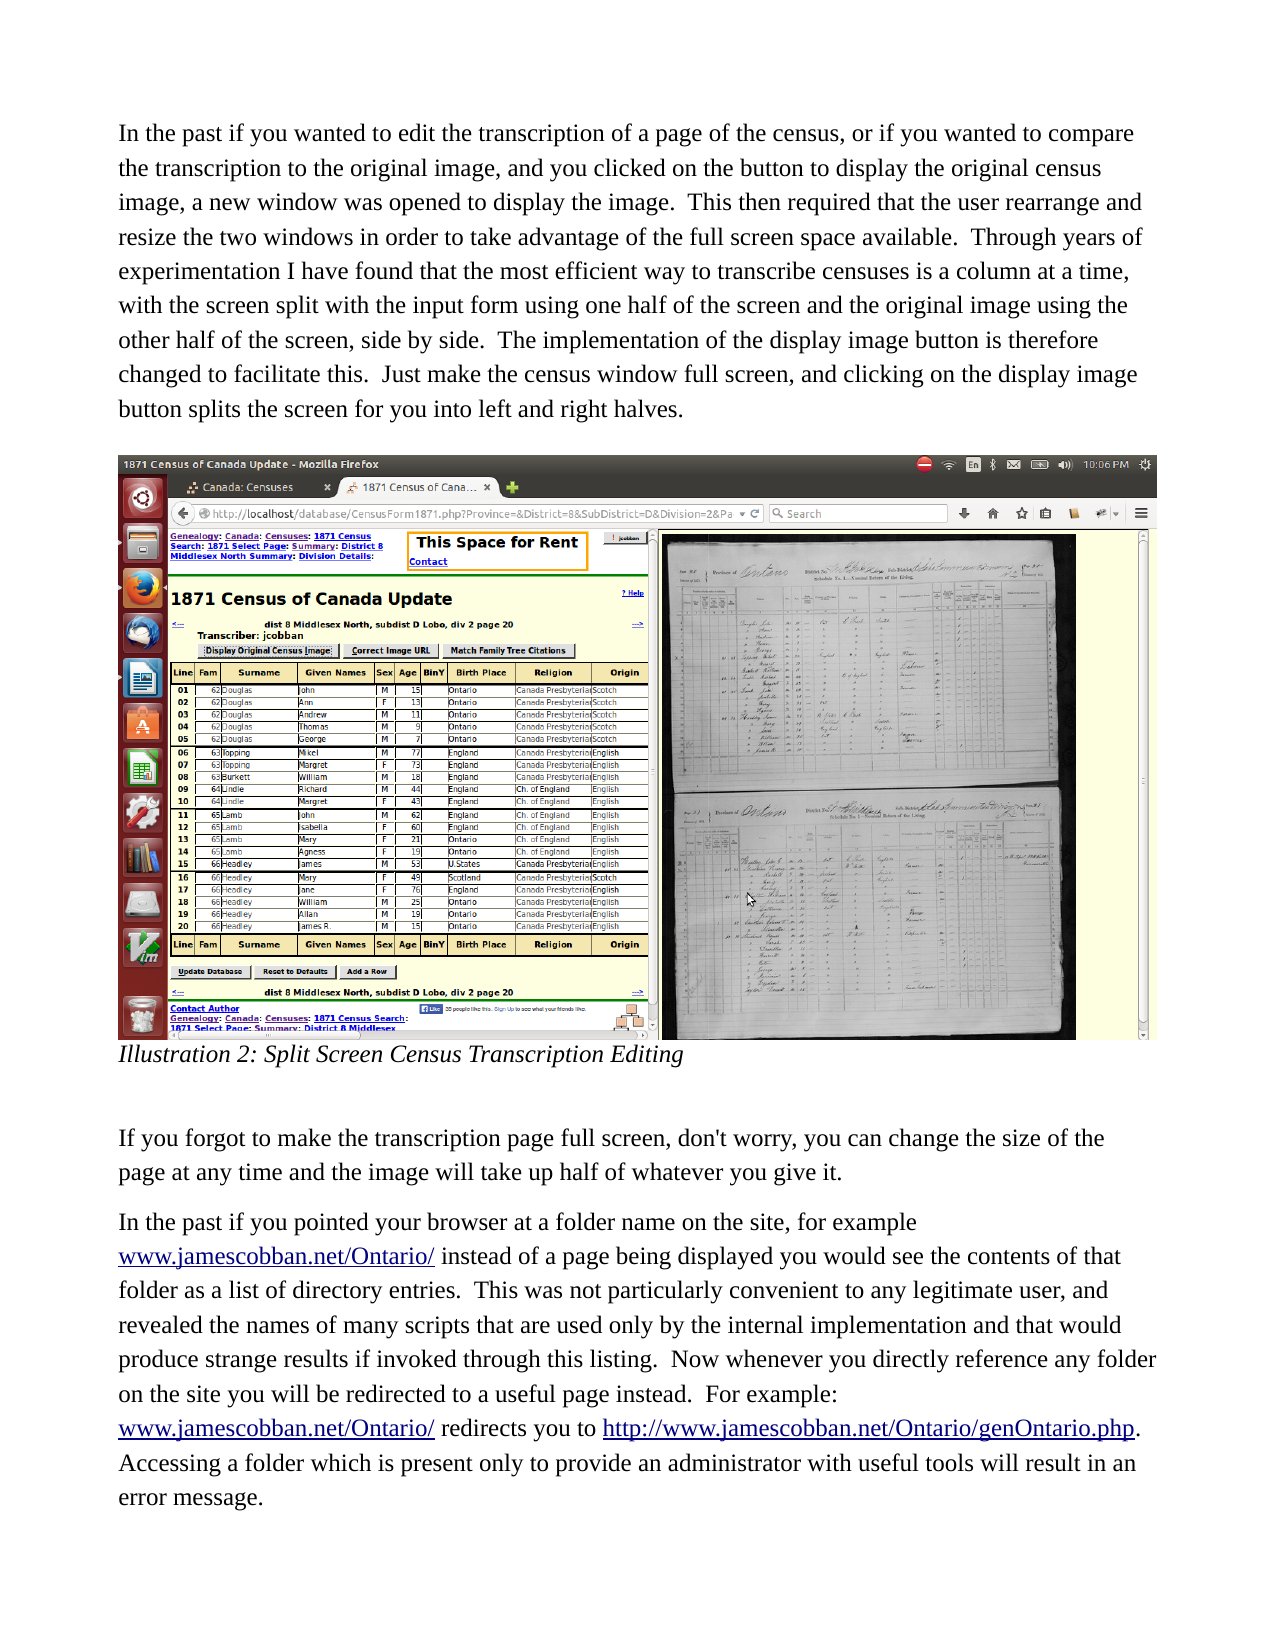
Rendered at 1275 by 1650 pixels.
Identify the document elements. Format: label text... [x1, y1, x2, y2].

text In the past if you wanted to edit the transcription of a page of the census, or if you wanted to compare the transcription to the original image, and you clicked on the button to display the original census image, a new window was opened to display the image. This then required that the user rearrange and resize the two windows in order to take advantage of the full screen space available. Through years of experimentation I have found that the most efficient way to transcribe censuses is a column at a time, with the screen split with the input form using one half of the screen and the original image using the other half of the screen, side by side. The implementation of the display image button is therefore changed to facilitate this. Just make the census window full screen, and clicking on the display image button splits the screen for you into left and right halves. [118, 118, 1157, 423]
text If you forgot to make the transcription page full screen, don't worry, you can change the size of the page at any time and the image will take up half of whatever you give it. [118, 1123, 1157, 1186]
picture [118, 455, 1157, 1040]
text Illustration 2: Split Screen Census Transcription Editing [118, 1040, 1157, 1068]
text In the past if you pointed your browser at a folder name on the site, for example www.jamescobban.net/Ontario/ instead of a page being displayed you would see the contents of that folder as a list of directory entries. This was not particularly convenient to any legitimate user, and revealed the names of many scripts that are used only by the internal implementation and that would produce strange results if invoked through this listing. Now whenever you directly reference any folder on the site you will be redirected to a useful page instead. For example: www.jamescobban.net/Ontario/ redirects you to http://www.jamescobban.net/Ontario/genOntario.php. Accessing a folder which is present only to provide an administrator with useful tools will result in an error message. [118, 1207, 1157, 1511]
